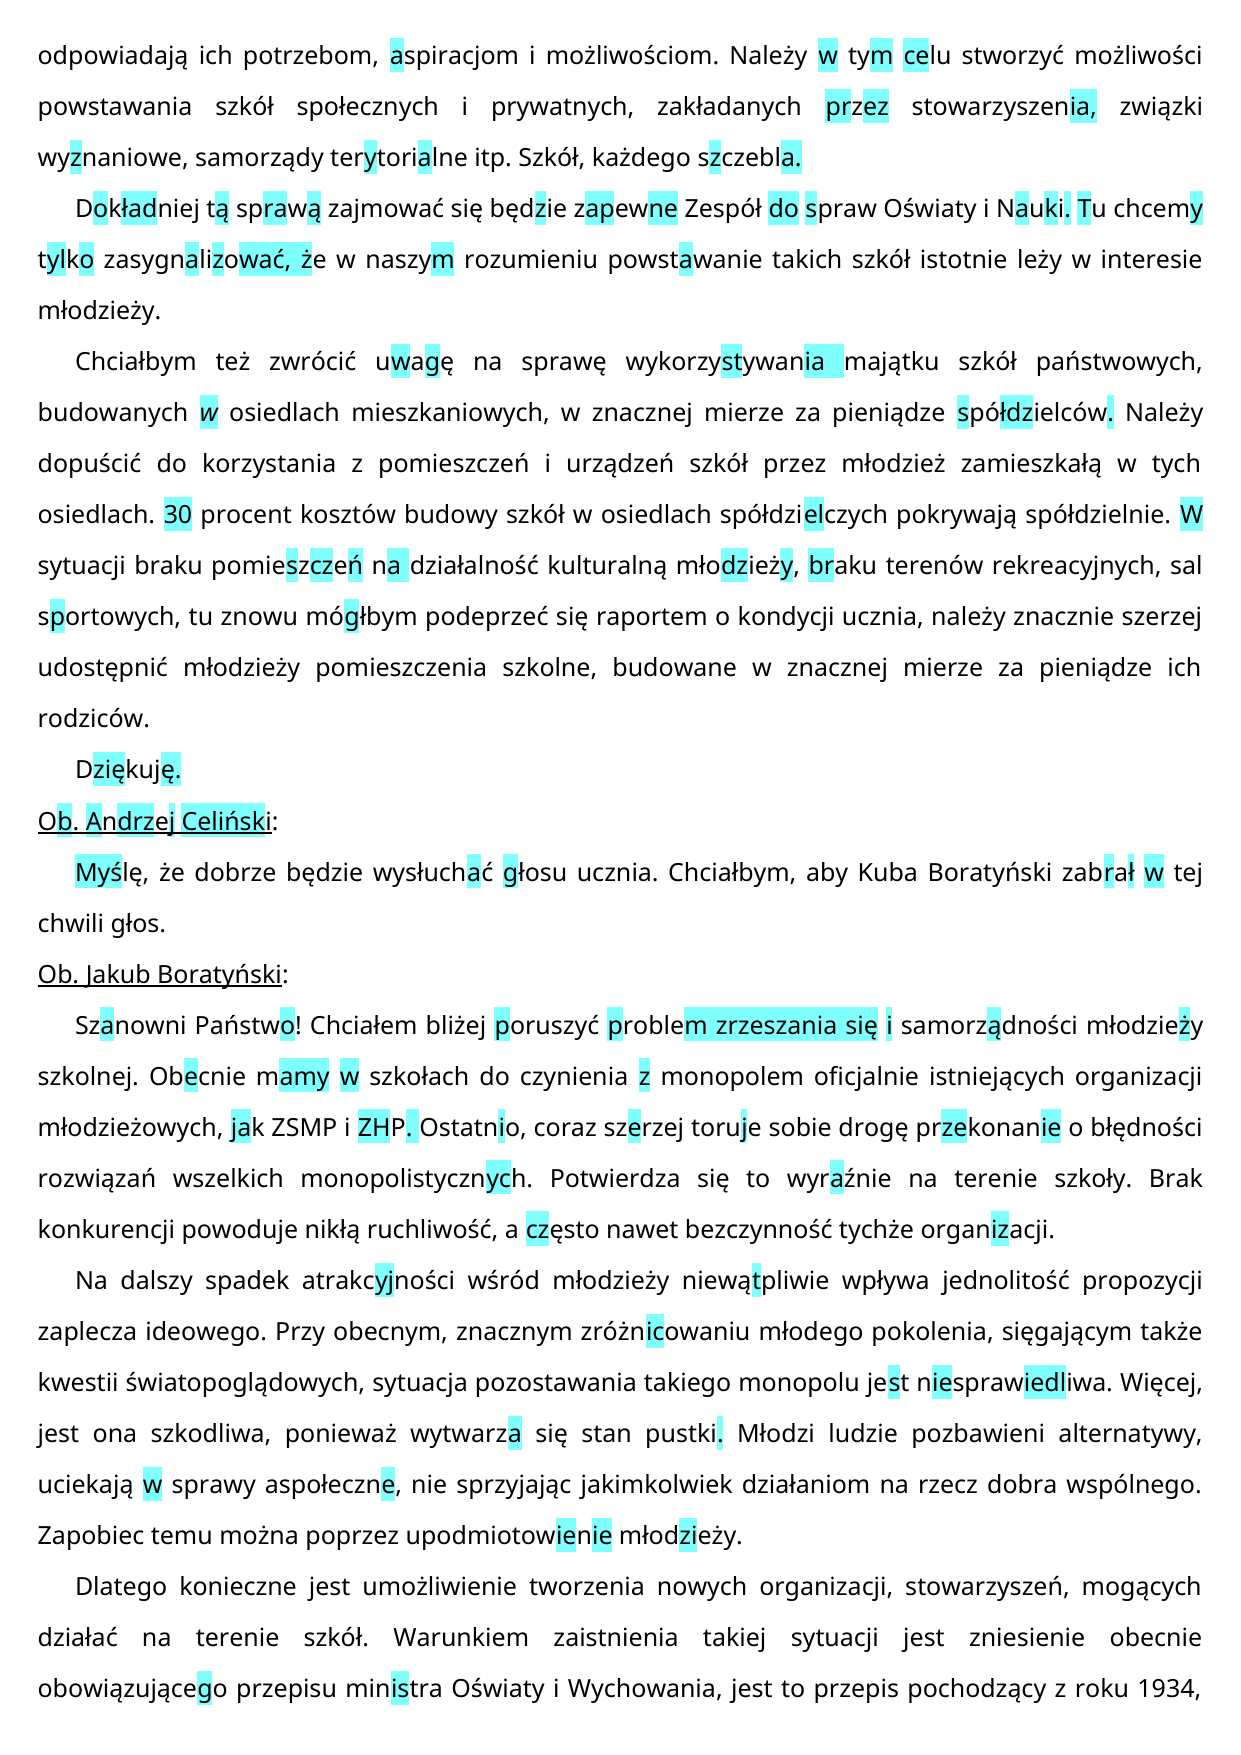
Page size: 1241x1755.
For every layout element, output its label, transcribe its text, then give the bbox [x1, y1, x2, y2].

text Dlatego konieczne jest umożliwienie tworzenia nowych organizacji, stowarzyszeń, mogących działać na terenie szkół. Warunkiem zaistnienia takiej sytuacji jest zniesienie obecnie obowiązującego przepisu ministra Oświaty i Wychowania, jest to przepis pochodzący z roku 1934, [37, 1569, 1203, 1705]
text Myślę, że dobrze będzie wysłuchać głosu ucznia. Chciałbym, aby Kuba Boratyński zabrał w tej chwili głos. [37, 854, 1203, 939]
text Chciałbym też zwrócić uwagę na sprawę wykorzystywania majątku szkół państwowych, budowanych w osiedlach mieszkaniowych, w znacznej mierze za pieniądze spółdzielców. Należy dopuścić do korzystania z pomieszczeń i urządzeń szkół przez młodzież zamieszkałą w tych osiedlach. 30 procent kosztów budowy szkół w osiedlach spółdzielczych pokrywają spółdzielnie. W sytuacji braku pomieszczeń na działalność kulturalną młodzieży, braku terenów rekreacyjnych, sal sportowych, tu znowu mógłbym podeprzeć się raportem o kondycji ucznia, należy znacznie szerzej udostępnić młodzieży pomieszczenia szkolne, budowane w znacznej mierze za pieniądze ich rodziców. [37, 344, 1203, 735]
text Ob. Jakub Boratyński: [37, 956, 1203, 990]
text Dziękuję. [37, 752, 1203, 786]
text Ob. Andrzej Celiński: [37, 803, 1203, 837]
text Szanowni Państwo! Chciałem bliżej poruszyć problem zrzeszania się i samorządności młodzieży szkolnej. Obecnie mamy w szkołach do czynienia z monopolem oficjalnie istniejących organizacji młodzieżowych, jak ZSMP i ZHP. Ostatnio, coraz szerzej toruje sobie drogę przekonanie o błędności rozwiązań wszelkich monopolistycznych. Potwierdza się to wyraźnie na terenie szkoły. Brak konkurencji powoduje nikłą ruchliwość, a często nawet bezczynność tychże organizacji. [37, 1007, 1203, 1246]
text Na dalszy spadek atrakcyjności wśród młodzieży niewątpliwie wpływa jednolitość propozycji zaplecza ideowego. Przy obecnym, znacznym zróżnicowaniu młodego pokolenia, sięgającym także kwestii światopoglądowych, sytuacja pozostawania takiego monopolu jest niesprawiedliwa. Więcej, jest ona szkodliwa, ponieważ wytwarza się stan pustki. Młodzi ludzie pozbawieni alternatywy, uciekają w sprawy aspołeczne, nie sprzyjając jakimkolwiek działaniom na rzecz dobra wspólnego. Zapobiec temu można poprzez upodmiotowienie młodzieży. [37, 1262, 1203, 1552]
text odpowiadają ich potrzebom, aspiracjom i możliwościom. Należy w tym celu stworzyć możliwości powstawania szkół społecznych i prywatnych, zakładanych przez stowarzyszenia, związki wyznaniowe, samorządy terytorialne itp. Szkół, każdego szczebla. [37, 37, 1203, 174]
text Dokładniej tą sprawą zajmować się będzie zapewne Zespół do spraw Oświaty i Nauki. Tu chcemy tylko zasygnalizować, że w naszym rozumieniu powstawanie takich szkół istotnie leży w interesie młodzieży. [37, 191, 1203, 327]
